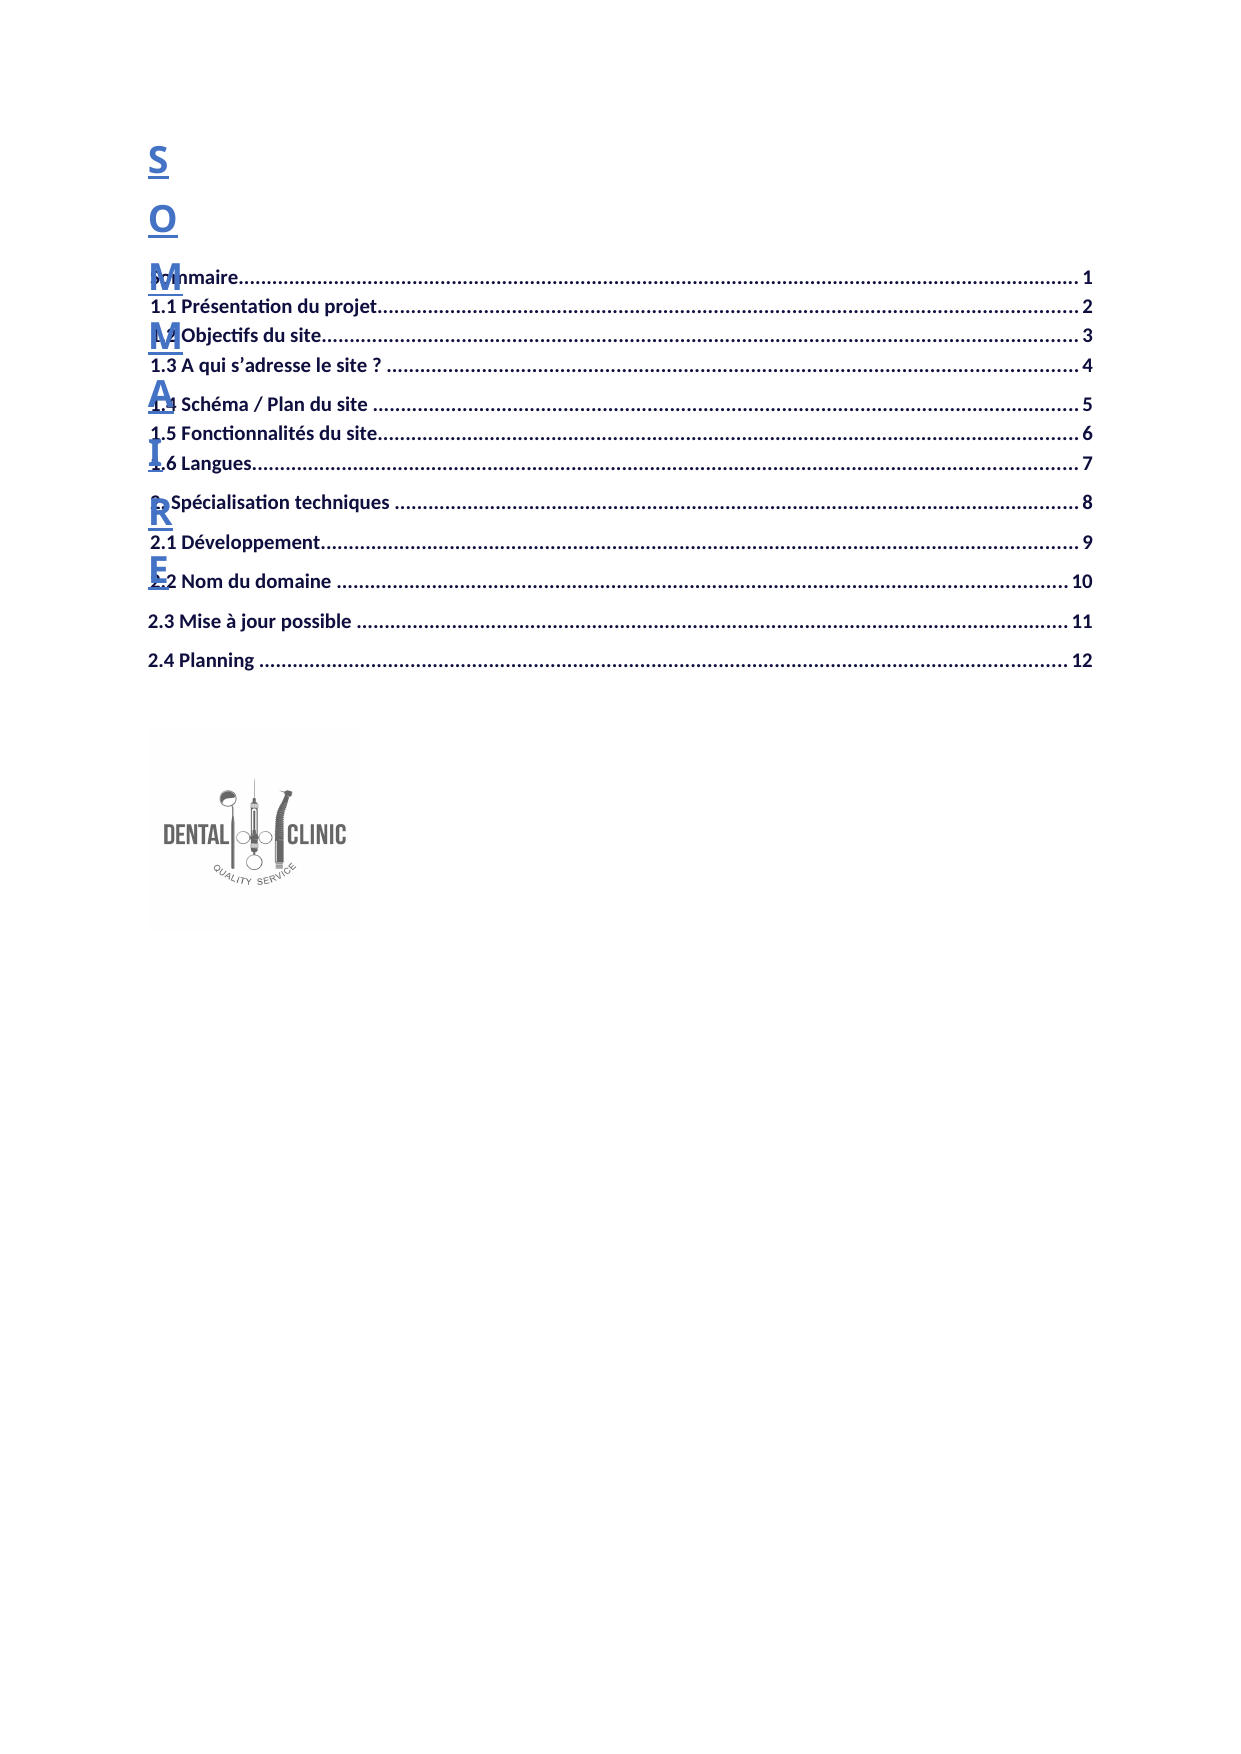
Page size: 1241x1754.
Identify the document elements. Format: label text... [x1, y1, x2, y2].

text Sommaire 1 [179, 264, 1093, 290]
text 2.4 Planning 12 [148, 648, 1093, 673]
text 1.2 Objectifs du site 3 [179, 323, 1093, 348]
text 1.1 Présentation du projet 2 [150, 293, 1093, 319]
text 2. Spécialisation techniques 8 [150, 489, 1093, 515]
text 2.1 Développement 9 [150, 529, 1093, 554]
text 1.4 Schéma / Plan du site 5 [150, 391, 1093, 417]
text 1.5 Fonctionnalités du site 6 [150, 421, 1093, 446]
text 1.3 A qui s’adresse le site ? 4 [150, 352, 1093, 377]
text 2.3 Mise à jour possible 11 [148, 608, 1093, 633]
text 1.6 Langues 7 [150, 450, 1093, 475]
text 2.2 Nom du domaine 10 [150, 568, 1093, 594]
